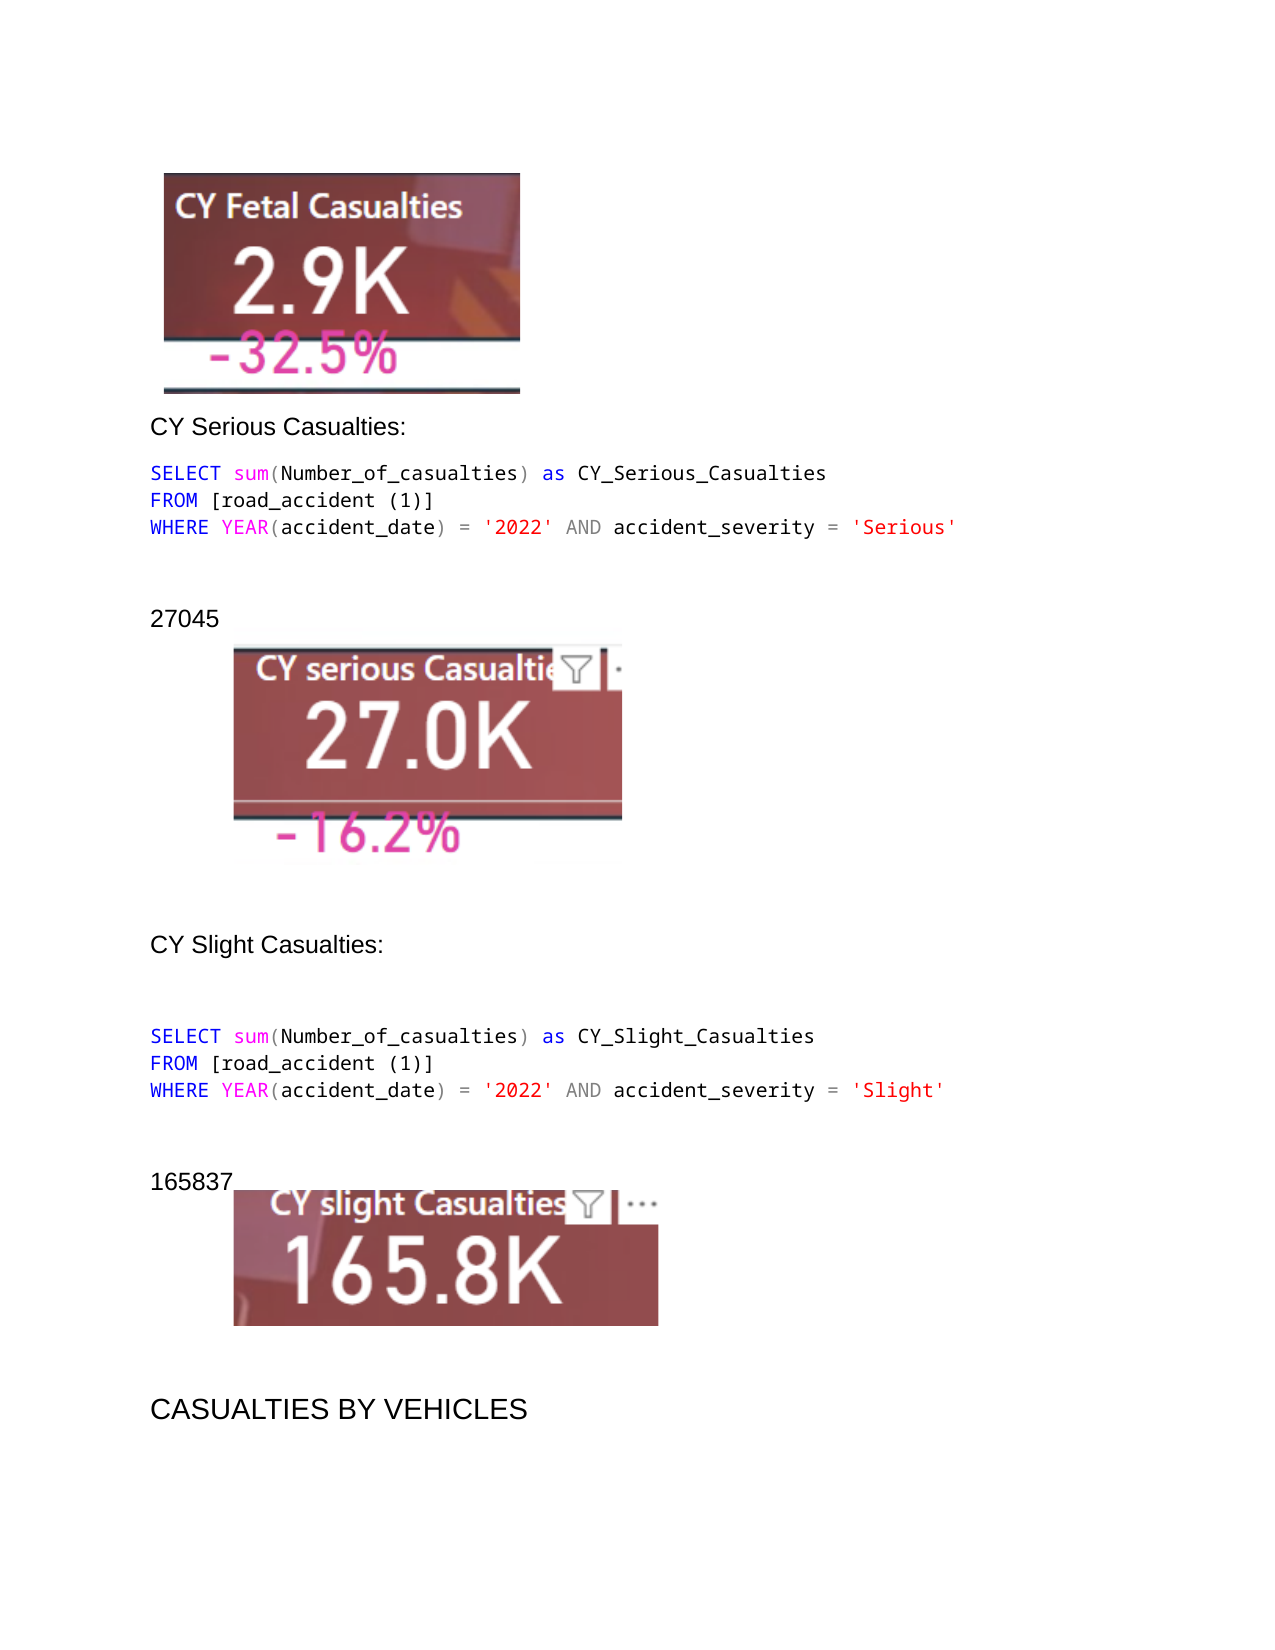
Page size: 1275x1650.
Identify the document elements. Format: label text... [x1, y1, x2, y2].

text FROM [road_accident (1)] [150, 1049, 1125, 1076]
text CASUALTIES BY VEHICLES [150, 1392, 1125, 1425]
text FROM [road_accident (1)] [150, 486, 1125, 513]
text WHERE YEAR(accident_date) = '2022' AND accident_severity = 'Slight' [150, 1076, 1125, 1103]
text 165837 [150, 1167, 1125, 1326]
text 27045 [150, 604, 1125, 864]
text SELECT sum(Number_of_casualties) as CY_Slight_Casualties [150, 1022, 1125, 1049]
text CY Slight Casualties: [150, 930, 1125, 959]
text WHERE YEAR(accident_date) = '2022' AND accident_severity = 'Serious' [150, 513, 1125, 540]
text CY Serious Casualties: [150, 412, 1125, 441]
text SELECT sum(Number_of_casualties) as CY_Serious_Casualties [150, 459, 1125, 486]
